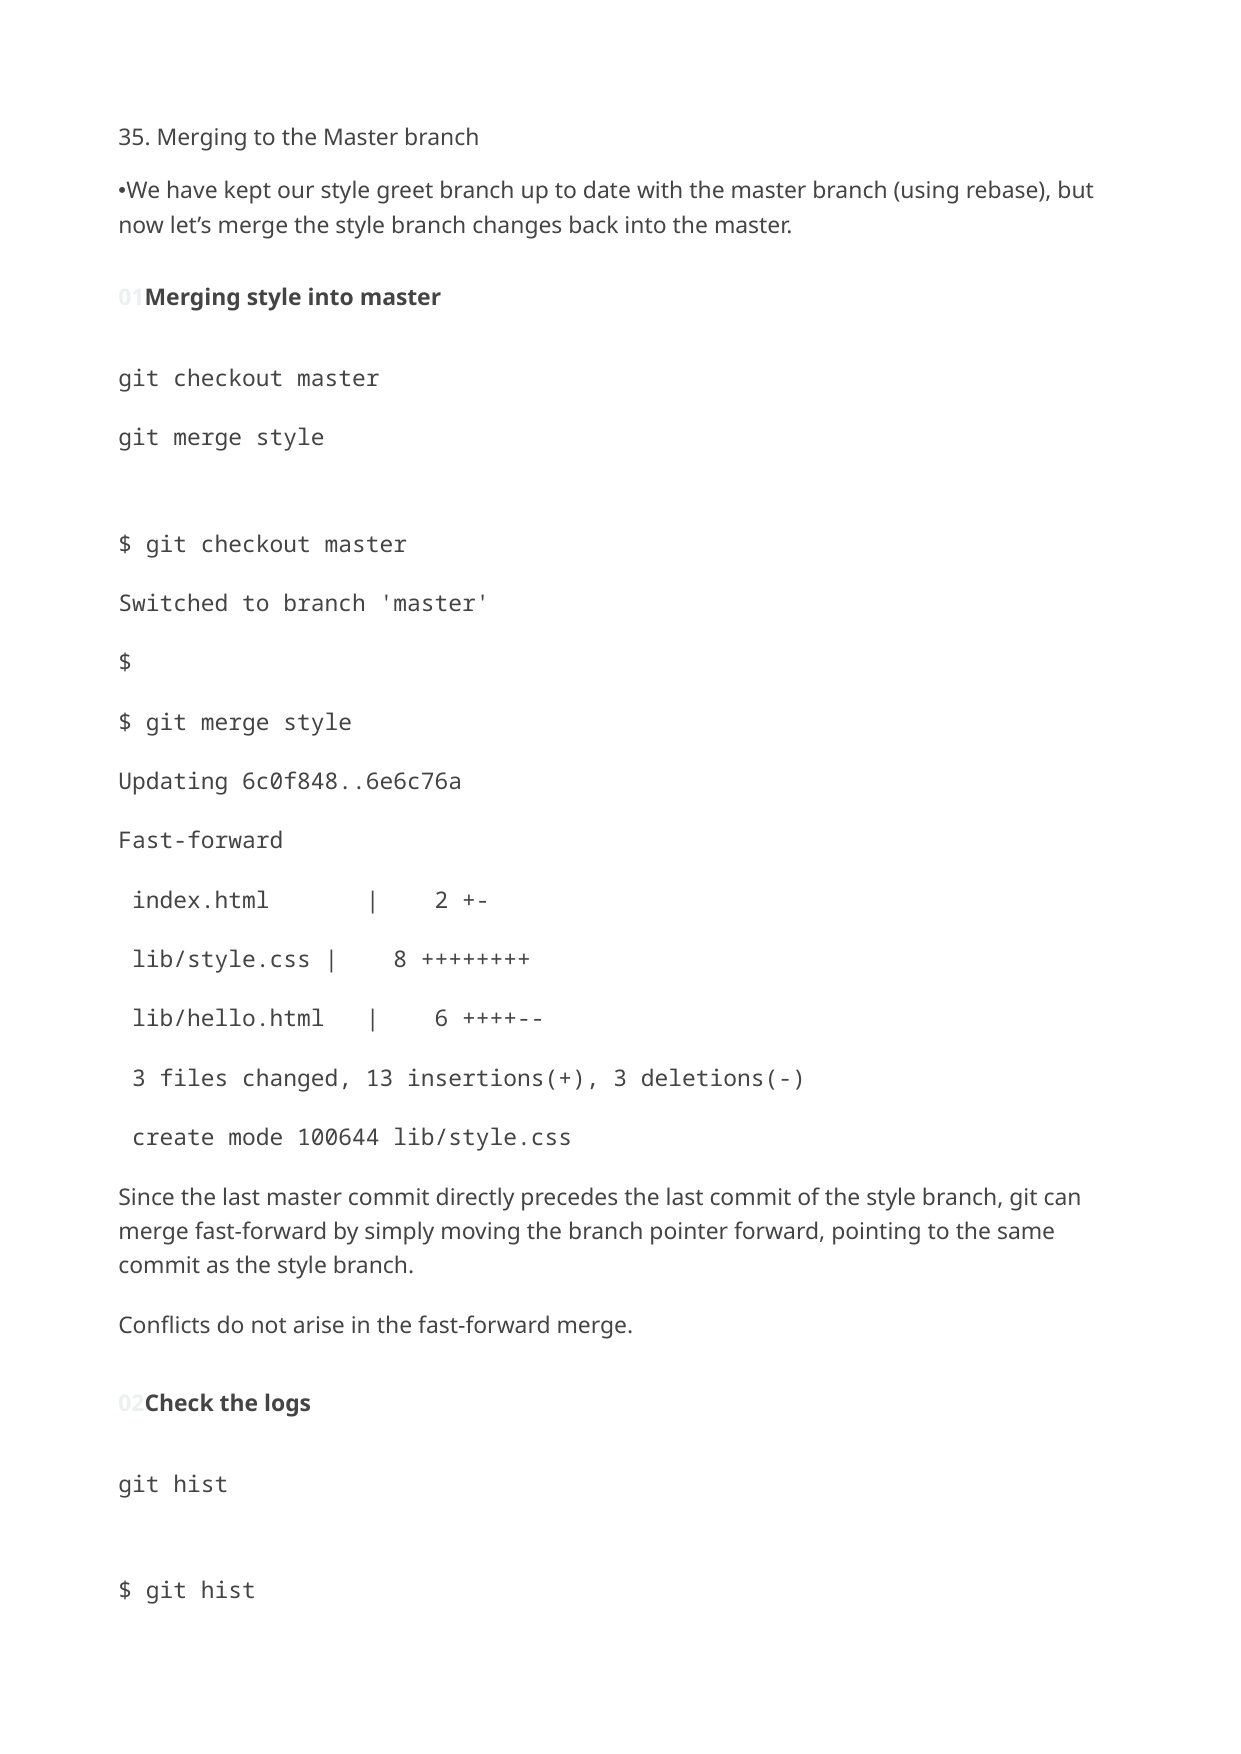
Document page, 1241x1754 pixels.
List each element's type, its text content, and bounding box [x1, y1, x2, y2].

text Conflicts do not arise in the fast-forward merge. [118, 1306, 1122, 1340]
text $ git merge style [118, 702, 1122, 737]
list We have kept our style greet branch up to date with the master branch (using rebase), but now let’s merge the style branch changes back into the master. [118, 171, 1122, 240]
text Switched to branch 'master' [118, 584, 1122, 618]
subtitle 35. Merging to the Master branch [118, 118, 1122, 152]
text lib/style.css | 8 ++++++++ [118, 940, 1122, 974]
subtitle 01Merging style into master [118, 259, 1122, 312]
subtitle RUN: [118, 327, 1122, 359]
text lib/hello.html | 6 ++++-- [118, 999, 1122, 1034]
subtitle RUN: [118, 1434, 1122, 1465]
text create mode 100644 lib/style.css [118, 1118, 1122, 1152]
text $ git checkout master [118, 524, 1122, 559]
text Since the last master commit directly precedes the last commit of the style branch, git can merge fast-forward by simply moving the branch pointer forward, pointing to the same commit as the style branch. [118, 1177, 1122, 1281]
text index.html | 2 +- [118, 881, 1122, 915]
text git hist [118, 1465, 1122, 1499]
text Fast-forward [118, 821, 1122, 856]
text Updating 6c0f848..6e6c76a [118, 762, 1122, 796]
subtitle RESULT: [118, 493, 1122, 524]
text git merge style [118, 418, 1122, 452]
subtitle RESULT: [118, 1540, 1122, 1571]
text git checkout master [118, 359, 1122, 393]
subtitle 02Check the logs [118, 1365, 1122, 1418]
text 3 files changed, 13 insertions(+), 3 deletions(-) [118, 1059, 1122, 1093]
text $ [118, 643, 1122, 677]
text $ git hist [118, 1571, 1122, 1606]
